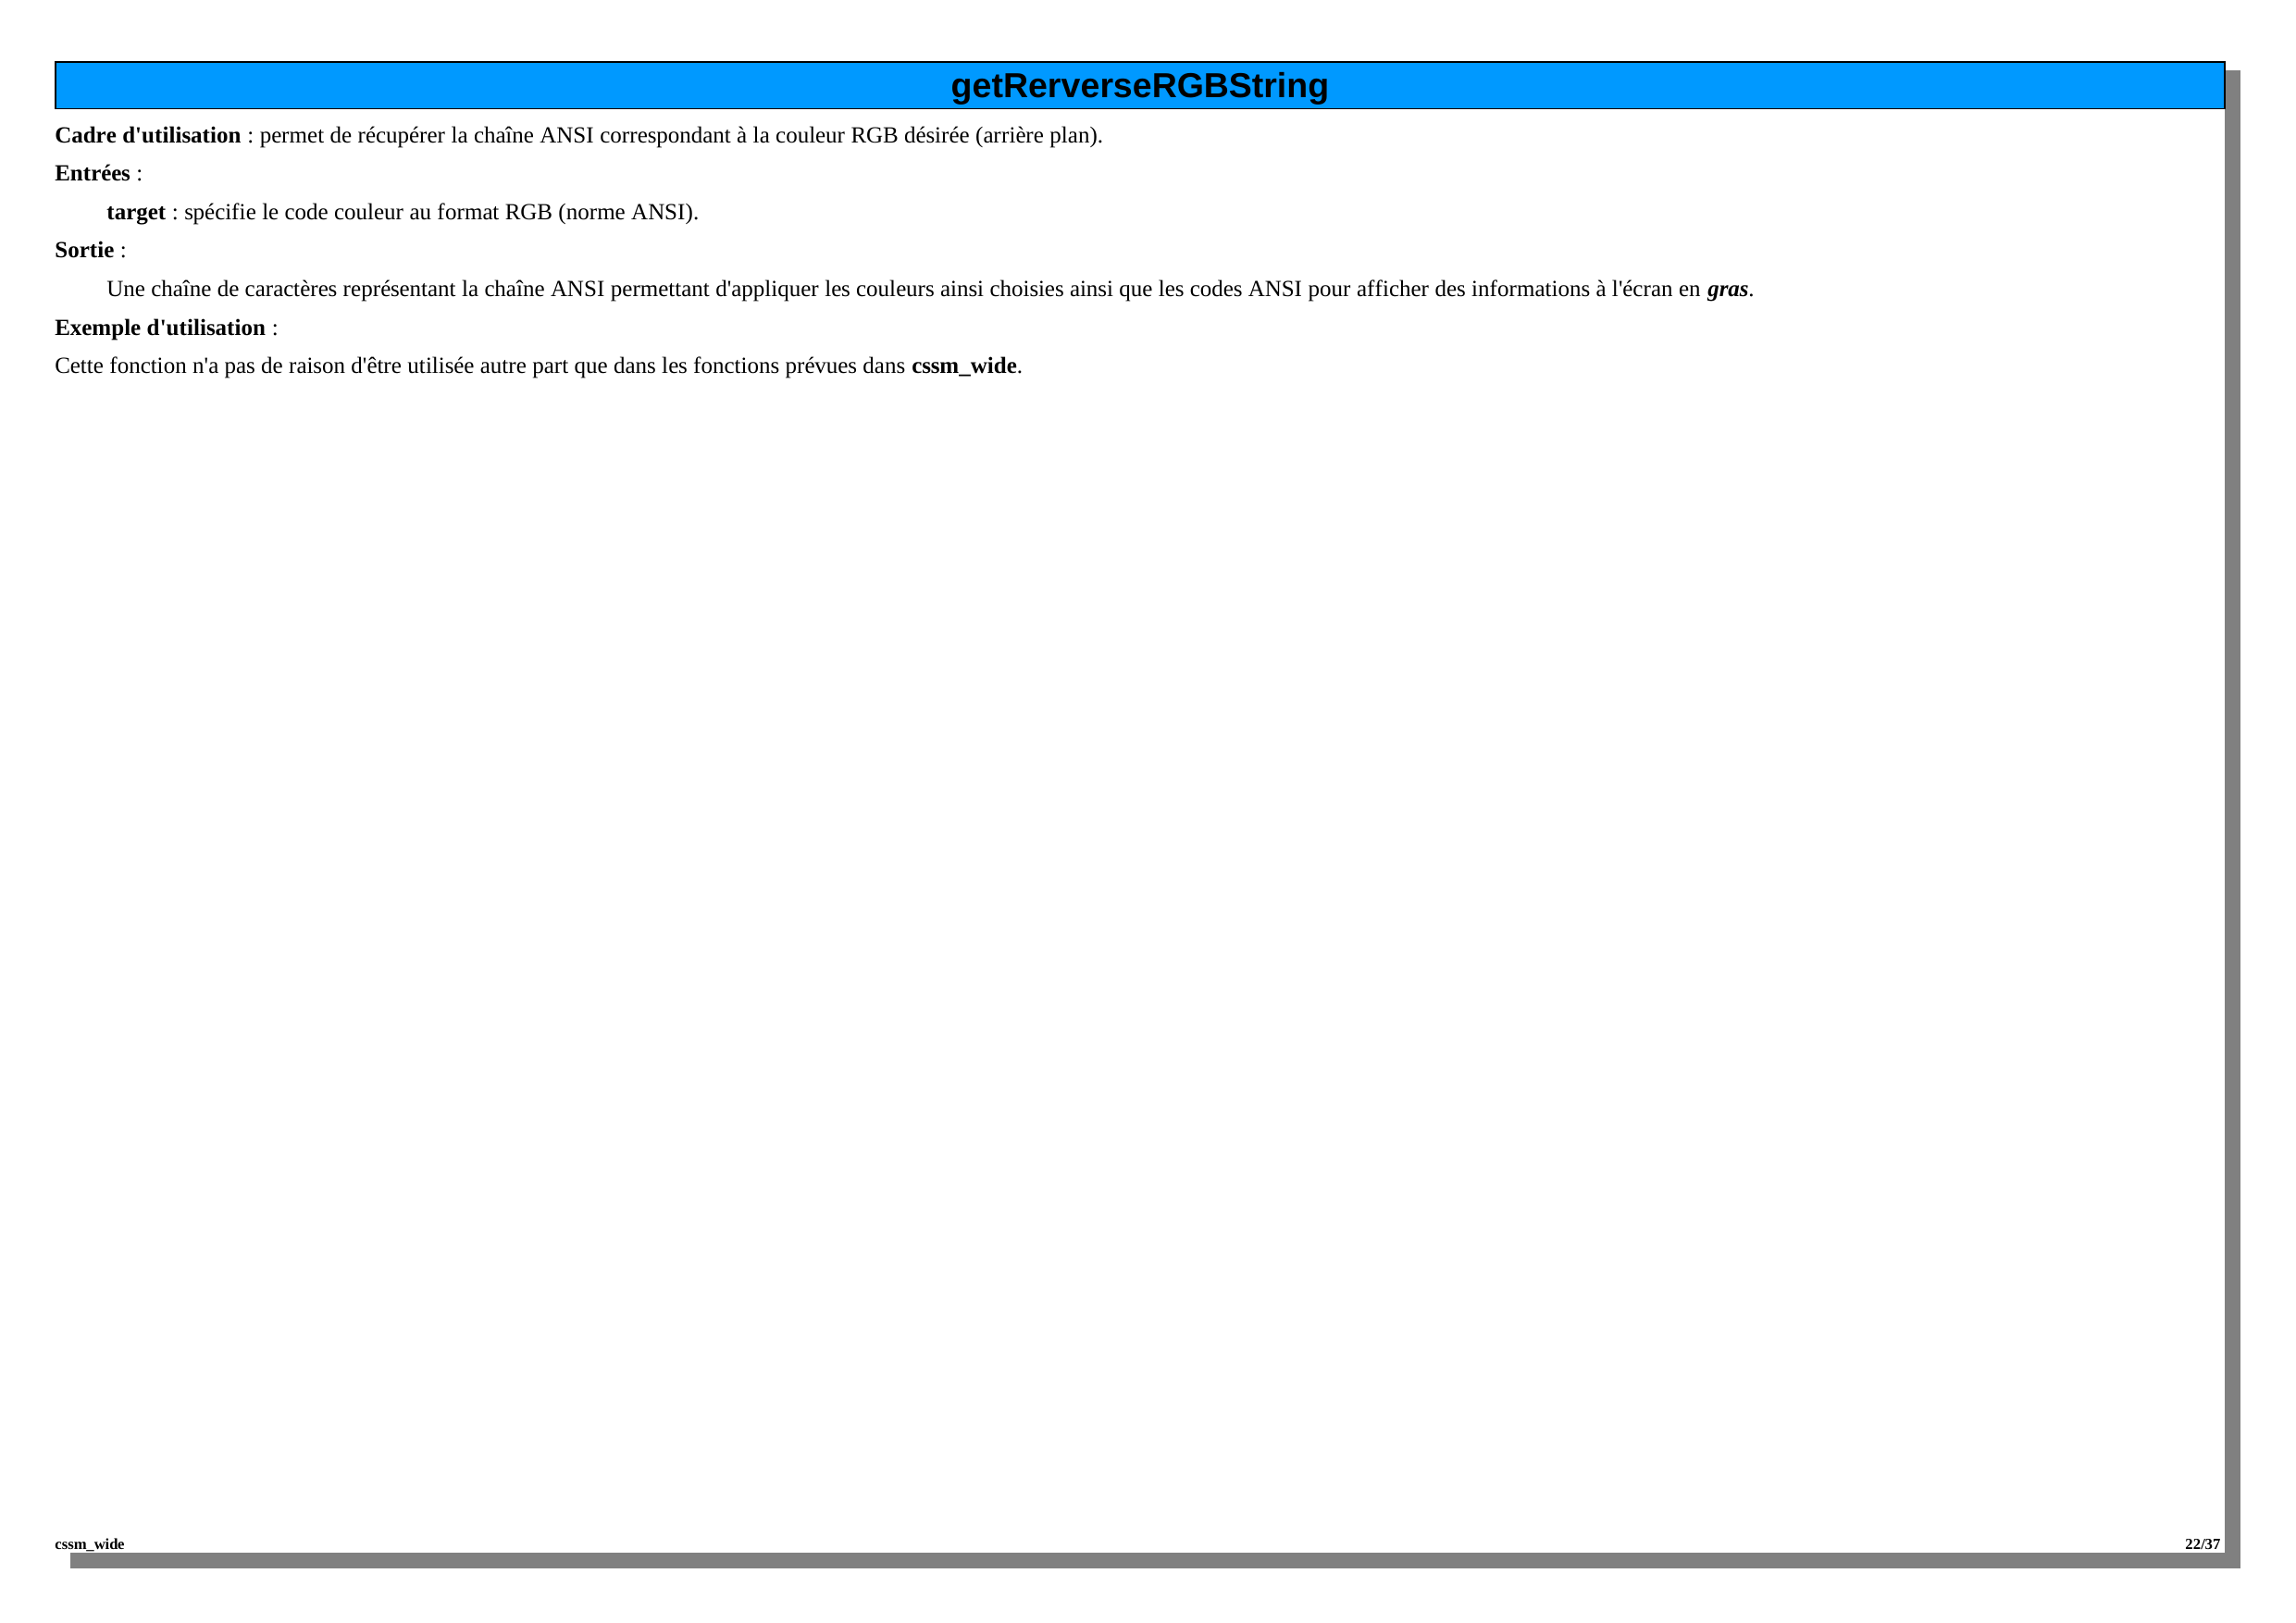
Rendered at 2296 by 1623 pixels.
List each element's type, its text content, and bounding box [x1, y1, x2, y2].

text target : spécifie le code couleur au format RGB (norme ANSI). [55, 198, 2225, 225]
text Cadre d'utilisation : permet de récupérer la chaîne ANSI correspondant à la couleur RGB désirée (arrière plan). [55, 121, 2225, 148]
text Exemple d'utilisation : [55, 313, 2225, 341]
text Cette fonction n'a pas de raison d'être utilisée autre part que dans les fonctions prévues dans cssm_wide. [55, 352, 2225, 378]
text Sortie : [55, 236, 2225, 263]
subtitle getRerverseRGBString [56, 63, 2224, 108]
text Une chaîne de caractères représentant la chaîne ANSI permettant d'appliquer les couleurs ainsi choisies ainsi que les codes ANSI pour afficher des informations à l'écran en gras. [55, 275, 2225, 302]
text Entrées : [55, 159, 2225, 186]
